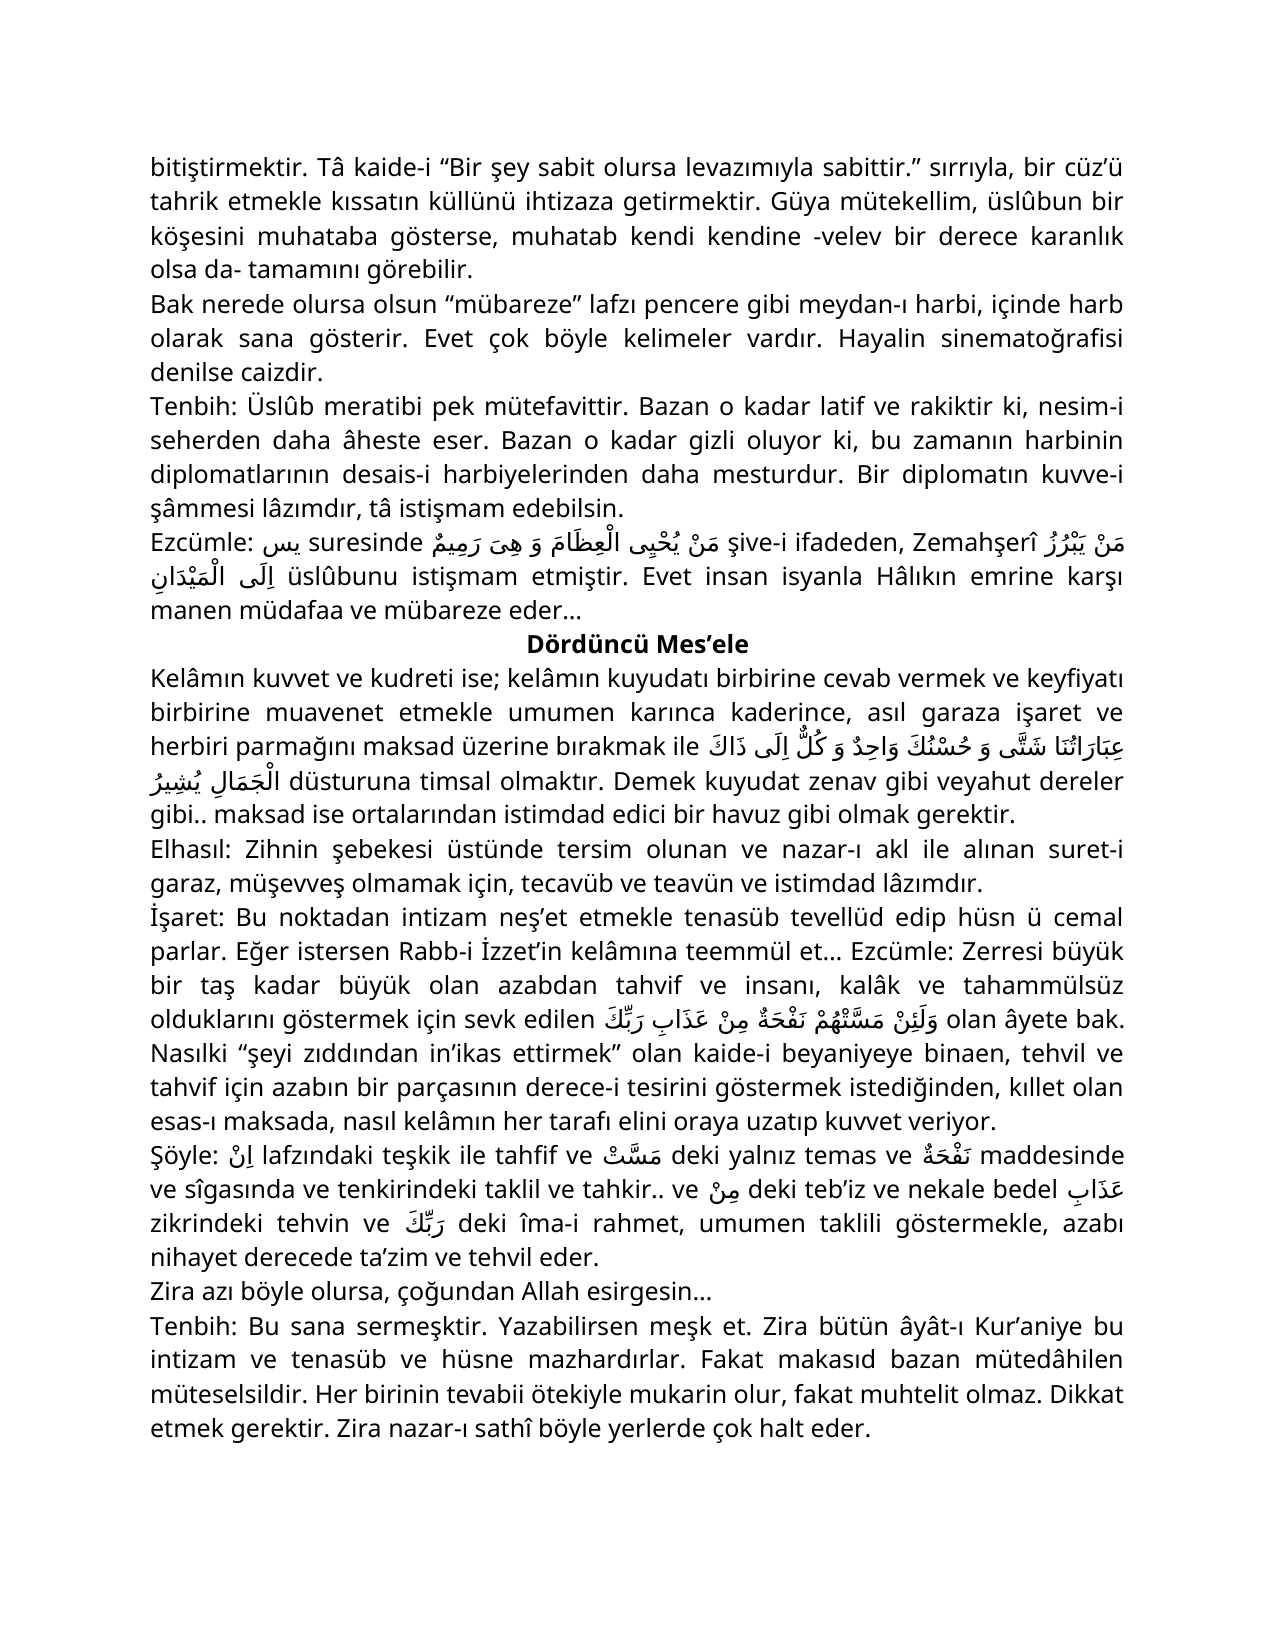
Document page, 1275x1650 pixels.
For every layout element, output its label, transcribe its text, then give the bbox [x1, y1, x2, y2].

text Ezcümle: يس suresinde مَنْ يُحْيِى الْعِظَامَ وَ هِىَ رَمِيمٌ şive-i ifadeden, Zemahşerî مَنْ يَبْرُزُ اِلَى الْمَيْدَانِ üslûbunu istişmam etmiştir. Evet insan isyanla Hâlıkın emrine karşı manen müdafaa ve mübareze eder… [150, 525, 1125, 627]
text Şöyle: اِنْ lafzındaki teşkik ile tahfif ve مَسَّتْ deki yalnız temas ve نَفْحَةٌ maddesinde ve sîgasında ve tenkirindeki taklil ve tahkir.. ve مِنْ deki teb’iz ve nekale bedel عَذَابِ zikrindeki tehvin ve رَبِّكَ deki îma-i rahmet, umumen taklili göstermekle, azabı nihayet derecede ta’zim ve tehvil eder. [150, 1138, 1125, 1274]
text Tenbih: Bu sana sermeşktir. Yazabilirsen meşk et. Zira bütün âyât-ı Kur’aniye bu intizam ve tenasüb ve hüsne mazhardırlar. Fakat makasıd bazan mütedâhilen müteselsildir. Her birinin tevabii ötekiyle mukarin olur, fakat muhtelit olmaz. Dikkat etmek gerektir. Zira nazar-ı sathî böyle yerlerde çok halt eder. [150, 1308, 1125, 1444]
text İşaret: Bu noktadan intizam neş’et etmekle tenasüb tevellüd edip hüsn ü cemal parlar. Eğer istersen Rabb-i İzzet’in kelâmına teemmül et… Ezcümle: Zerresi büyük bir taş kadar büyük olan azabdan tahvif ve insanı, kalâk ve tahammülsüz olduklarını göstermek için sevk edilen وَلَئِنْ مَسَّتْهُمْ نَفْحَةٌ مِنْ عَذَابِ رَبِّكَ olan âyete bak. Nasılki “şeyi zıddından in’ikas ettirmek” olan kaide-i beyaniyeye binaen, tehvil ve tahvif için azabın bir parçasının derece-i tesirini göstermek istediğinden, kıllet olan esas-ı maksada, nasıl kelâmın her tarafı elini oraya uzatıp kuvvet veriyor. [150, 899, 1125, 1138]
text Elhasıl: Zihnin şebekesi üstünde tersim olunan ve nazar-ı akl ile alınan suret-i garaz, müşevveş olmamak için, tecavüb ve teavün ve istimdad lâzımdır. [150, 831, 1125, 899]
text Zira azı böyle olursa, çoğundan Allah esirgesin… [150, 1274, 1125, 1308]
subtitle Dördüncü Mes’ele [150, 627, 1125, 661]
text Bak nerede olursa olsun “mübareze” lafzı pencere gibi meydan-ı harbi, içinde harb olarak sana gösterir. Evet çok böyle kelimeler vardır. Hayalin sinematoğrafisi denilse caizdir. [150, 286, 1125, 388]
text bitiştirmektir. Tâ kaide-i “Bir şey sabit olursa levazımıyla sabittir.” sırrıyla, bir cüz’ü tahrik etmekle kıssatın küllünü ihtizaza getirmektir. Güya mütekellim, üslûbun bir köşesini muhataba gösterse, muhatab kendi kendine -velev bir derece karanlık olsa da- tamamını görebilir. [150, 150, 1125, 286]
text Kelâmın kuvvet ve kudreti ise; kelâmın kuyudatı birbirine cevab vermek ve keyfiyatı birbirine muavenet etmekle umumen karınca kaderince, asıl garaza işaret ve herbiri parmağını maksad üzerine bırakmak ile عِبَارَاتُنَا شَتَّى وَ حُسْنُكَ وَاحِدٌ وَ كُلٌّ اِلَى ذَاكَ الْجَمَالِ يُشِيرُ düsturuna timsal olmaktır. Demek kuyudat zenav gibi veyahut dereler gibi.. maksad ise ortalarından istimdad edici bir havuz gibi olmak gerektir. [150, 661, 1125, 831]
text Tenbih: Üslûb meratibi pek mütefavittir. Bazan o kadar latif ve rakiktir ki, nesim-i seherden daha âheste eser. Bazan o kadar gizli oluyor ki, bu zamanın harbinin diplomatlarının desais-i harbiyelerinden daha mesturdur. Bir diplomatın kuvve-i şâmmesi lâzımdır, tâ istişmam edebilsin. [150, 388, 1125, 525]
